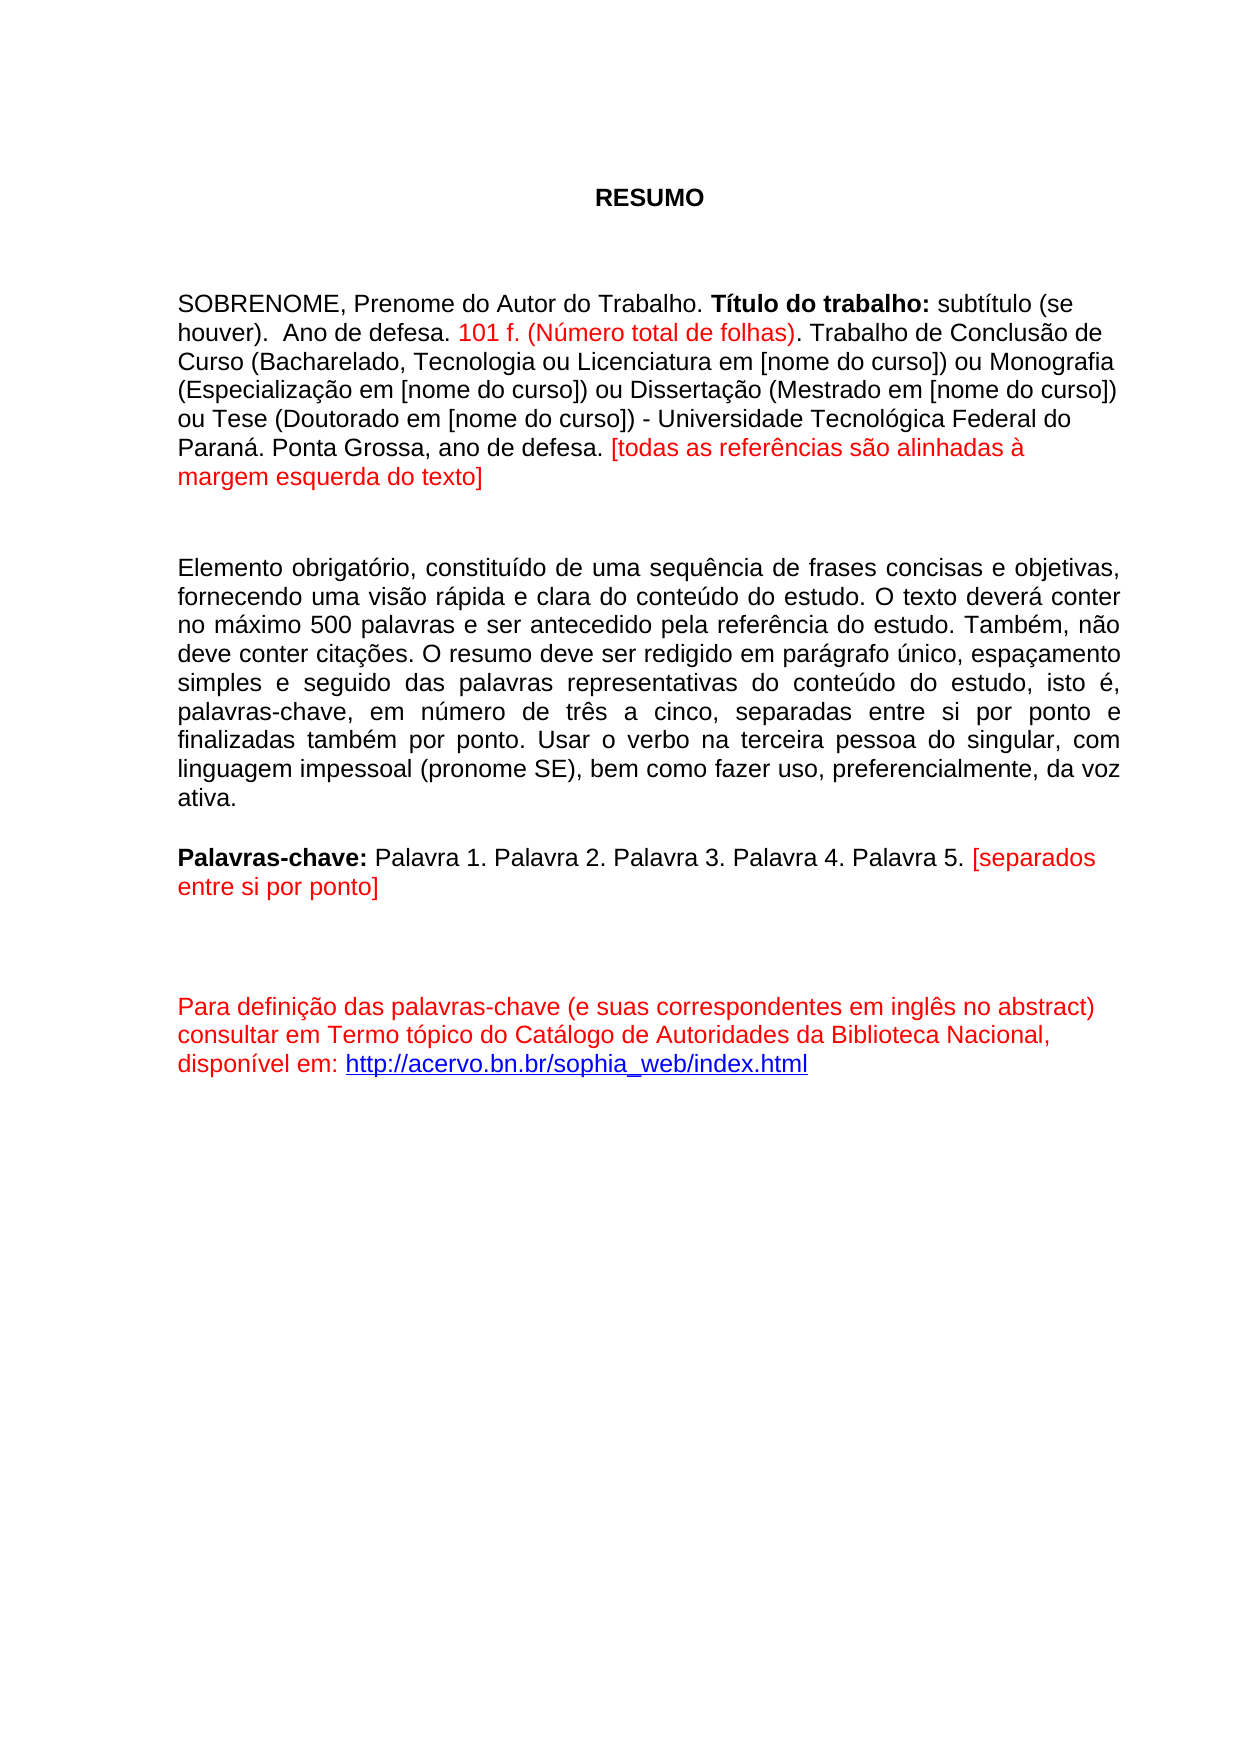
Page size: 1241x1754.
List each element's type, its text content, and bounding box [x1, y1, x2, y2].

text SOBRENOME, Prenome do Autor do Trabalho. Título do trabalho: subtítulo (se houver). Ano de defesa. 101 f. (Número total de folhas). Trabalho de Conclusão de Curso (Bacharelado, Tecnologia ou Licenciatura em [nome do curso]) ou Monografia (Especialização em [nome do curso]) ou Dissertação (Mestrado em [nome do curso]) ou Tese (Doutorado em [nome do curso]) - Universidade Tecnológica Federal do Paraná. Ponta Grossa, ano de defesa. [todas as referências são alinhadas à margem esquerda do texto] [177, 289, 1122, 490]
text Palavras-chave: Palavra 1. Palavra 2. Palavra 3. Palavra 4. Palavra 5. [separados entre si por ponto] [177, 843, 1122, 900]
text Para definição das palavras-chave (e suas correspondentes em inglês no abstract) consultar em Termo tópico do Catálogo de Autoridades da Biblioteca Nacional, disponível em: http://acervo.bn.br/sophia_web/index.html [177, 992, 1122, 1078]
text Elemento obrigatório, constituído de uma sequência de frases concisas e objetivas, fornecendo uma visão rápida e clara do conteúdo do estudo. O texto deverá conter no máximo 500 palavras e ser antecedido pela referência do estudo. Também, não deve conter citações. O resumo deve ser redigido em parágrafo único, espaçamento simples e seguido das palavras representativas do conteúdo do estudo, isto é, palavras-chave, em número de três a cinco, separadas entre si por ponto e finalizadas também por ponto. Usar o verbo na terceira pessoa do singular, com linguagem impessoal (pronome SE), bem como fazer uso, preferencialmente, da voz ativa. [177, 553, 1122, 812]
subtitle Resumo [177, 183, 1122, 212]
